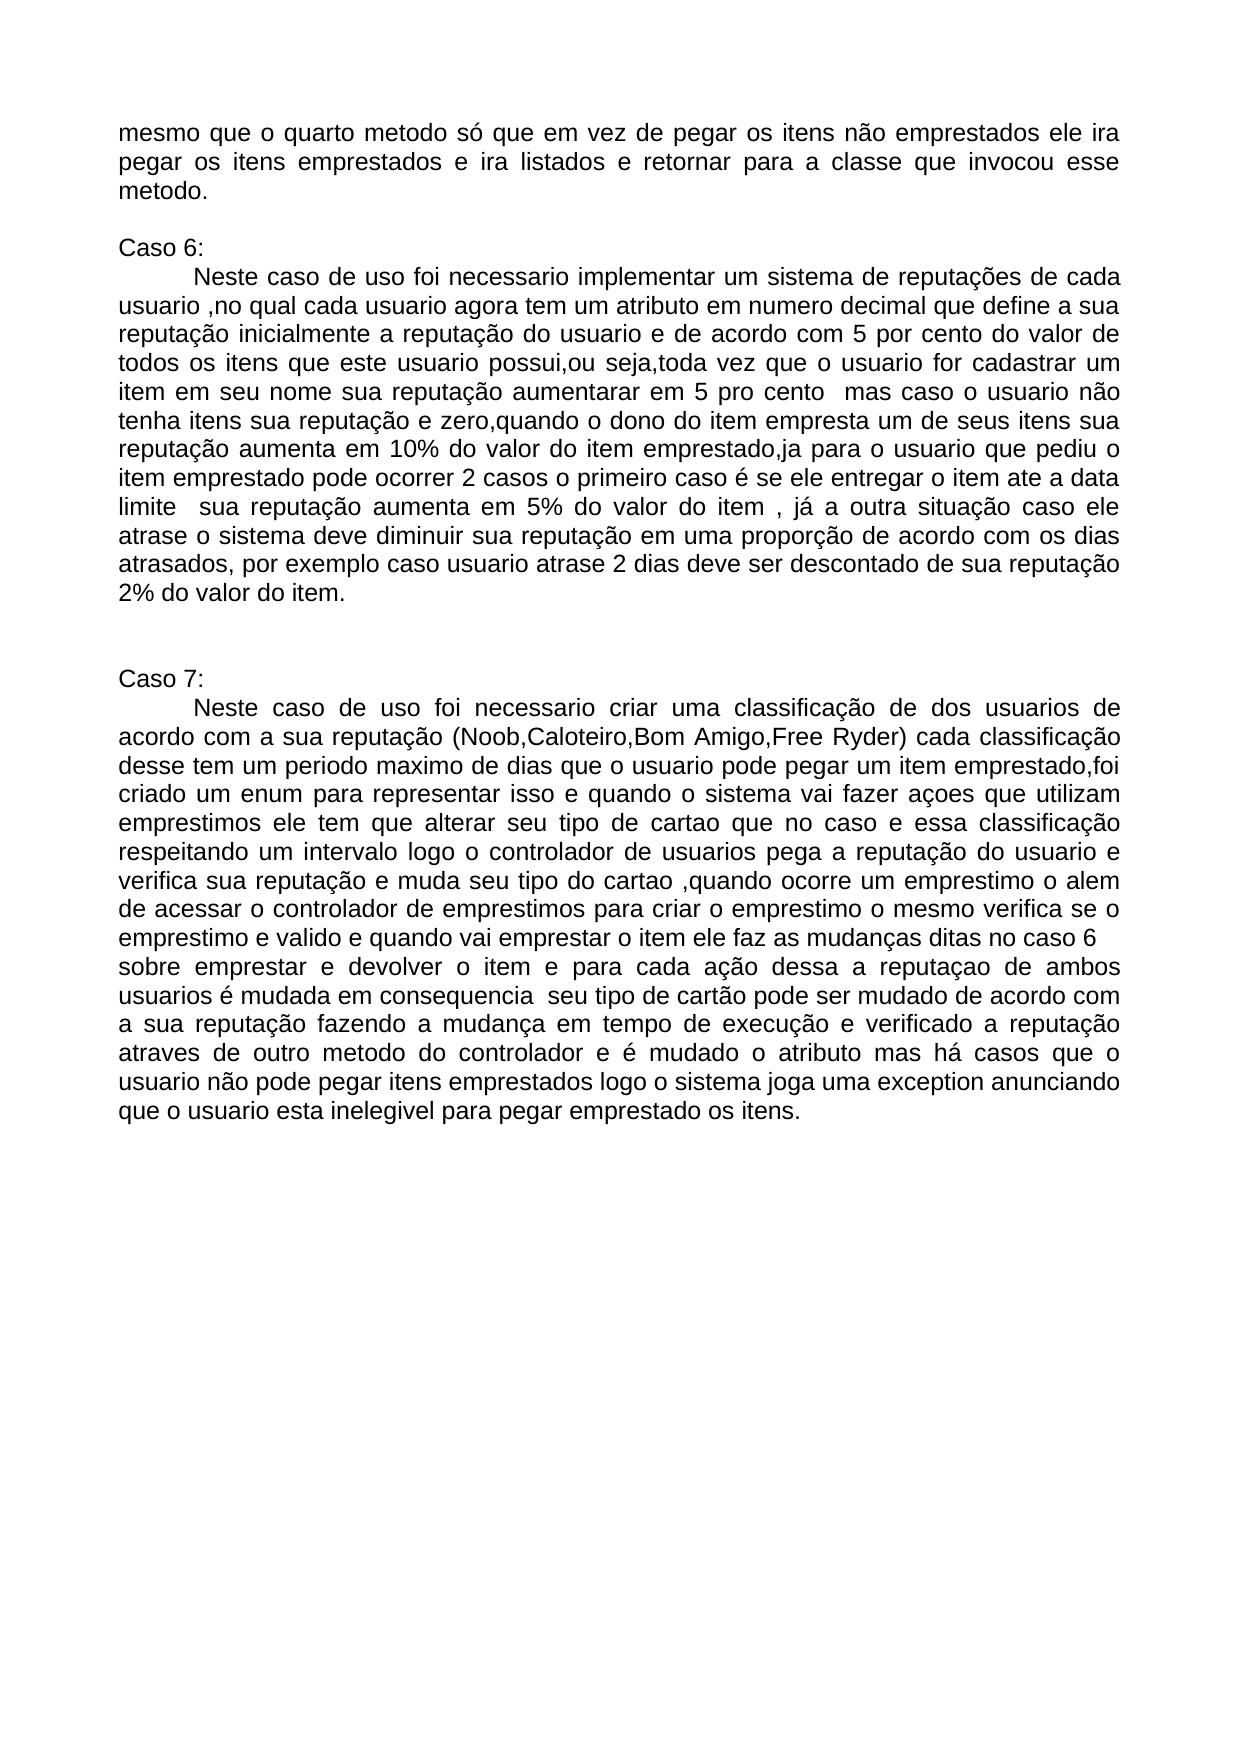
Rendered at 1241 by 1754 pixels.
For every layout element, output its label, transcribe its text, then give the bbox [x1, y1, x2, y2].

text Caso 7: [118, 664, 1122, 693]
text Neste caso de uso foi necessario criar uma classificação de dos usuarios de acordo com a sua reputação (Noob,Caloteiro,Bom Amigo,Free Ryder) cada classificação desse tem um periodo maximo de dias que o usuario pode pegar um item emprestado,foi criado um enum para representar isso e quando o sistema vai fazer açoes que utilizam emprestimos ele tem que alterar seu tipo de cartao que no caso e essa classificação respeitando um intervalo logo o controlador de usuarios pega a reputação do usuario e verifica sua reputação e muda seu tipo do cartao ,quando ocorre um emprestimo o alem de acessar o controlador de emprestimos para criar o emprestimo o mesmo verifica se o emprestimo e valido e quando vai emprestar o item ele faz as mudanças ditas no caso 6 [118, 693, 1122, 952]
text sobre emprestar e devolver o item e para cada ação dessa a reputaçao de ambos usuarios é mudada em consequencia seu tipo de cartão pode ser mudado de acordo com a sua reputação fazendo a mudança em tempo de execução e verificado a reputação atraves de outro metodo do controlador e é mudado o atributo mas há casos que o usuario não pode pegar itens emprestados logo o sistema joga uma exception anunciando que o usuario esta inelegivel para pegar emprestado os itens. [118, 952, 1122, 1124]
text Neste caso de uso foi necessario implementar um sistema de reputações de cada usuario ,no qual cada usuario agora tem um atributo em numero decimal que define a sua reputação inicialmente a reputação do usuario e de acordo com 5 por cento do valor de todos os itens que este usuario possui,ou seja,toda vez que o usuario for cadastrar um item em seu nome sua reputação aumentarar em 5 pro cento mas caso o usuario não tenha itens sua reputação e zero,quando o dono do item empresta um de seus itens sua reputação aumenta em 10% do valor do item emprestado,ja para o usuario que pediu o item emprestado pode ocorrer 2 casos o primeiro caso é se ele entregar o item ate a data limite sua reputação aumenta em 5% do valor do item , já a outra situação caso ele atrase o sistema deve diminuir sua reputação em uma proporção de acordo com os dias atrasados, por exemplo caso usuario atrase 2 dias deve ser descontado de sua reputação 2% do valor do item. [118, 262, 1122, 607]
text Caso 6: [118, 233, 1122, 262]
text mesmo que o quarto metodo só que em vez de pegar os itens não emprestados ele ira pegar os itens emprestados e ira listados e retornar para a classe que invocou esse metodo. [118, 118, 1122, 204]
